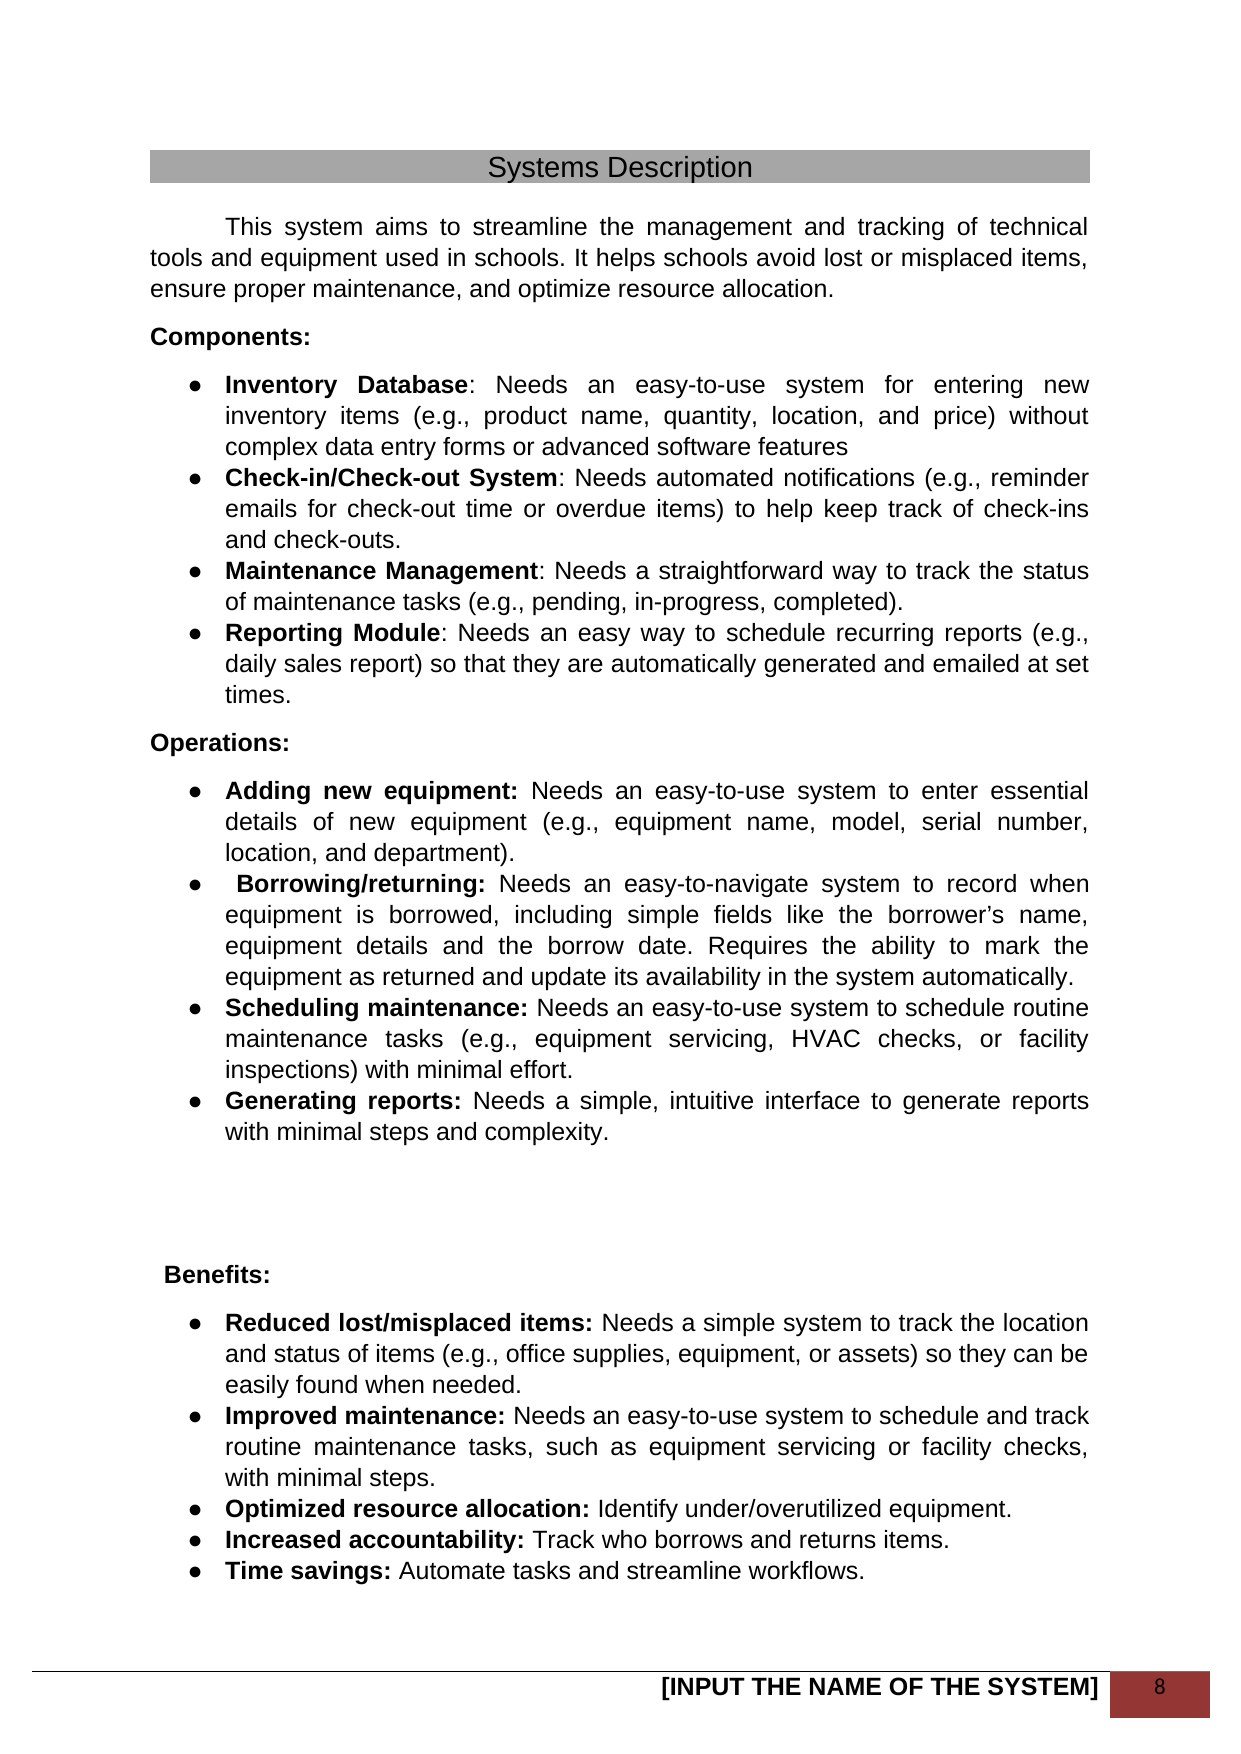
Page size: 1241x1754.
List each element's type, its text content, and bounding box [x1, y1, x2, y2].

text This system aims to streamline the management and tracking of technical tools and equipment used in schools. It helps schools avoid lost or misplaced items, ensure proper maintenance, and optimize resource allocation. [150, 212, 1090, 303]
text Components: [150, 322, 1090, 351]
list Improved maintenance: Needs an easy-to-use system to schedule and track routine maintenance tasks, such as equipment servicing or facility checks, with minimal steps. [187, 1401, 1090, 1492]
text Systems Description [150, 150, 1090, 183]
list Maintenance Management: Needs a straightforward way to track the status of maintenance tasks (e.g., pending, in-progress, completed). [187, 556, 1090, 616]
list Reduced lost/misplaced items: Needs a simple system to track the location and status of items (e.g., office supplies, equipment, or assets) so they can be easily found when needed. [187, 1308, 1090, 1399]
list Inventory Database: Needs an easy-to-use system for entering new inventory items (e.g., product name, quantity, location, and price) without complex data entry forms or advanced software features [187, 370, 1090, 461]
text Benefits: [150, 1260, 1090, 1289]
list Scheduling maintenance: Needs an easy-to-use system to schedule routine maintenance tasks (e.g., equipment servicing, HVAC checks, or facility inspections) with minimal effort. [187, 993, 1090, 1084]
list Generating reports: Needs a simple, intuitive interface to generate reports with minimal steps and complexity. [187, 1086, 1090, 1146]
list Optimized resource allocation: Identify under/overutilized equipment. [187, 1494, 1090, 1523]
list Adding new equipment: Needs an easy-to-use system to enter essential details of new equipment (e.g., equipment name, model, serial number, location, and department). [187, 776, 1090, 866]
list Increased accountability: Track who borrows and returns items. [187, 1525, 1090, 1554]
list Reporting Module: Needs an easy way to schedule recurring reports (e.g., daily sales report) so that they are automatically generated and emailed at set times. [187, 618, 1090, 709]
list Check-in/Check-out System: Needs automated notifications (e.g., reminder emails for check-out time or overdue items) to help keep track of check-ins and check-outs. [187, 463, 1090, 554]
list Borrowing/returning: Needs an easy-to-navigate system to record when equipment is borrowed, including simple fields like the borrower’s name, equipment details and the borrow date. Requires the ability to mark the equipment as returned and update its availability in the system automatically. [187, 869, 1090, 991]
text Operations: [150, 728, 1090, 757]
list Time savings: Automate tasks and streamline workflows. [187, 1556, 1090, 1585]
